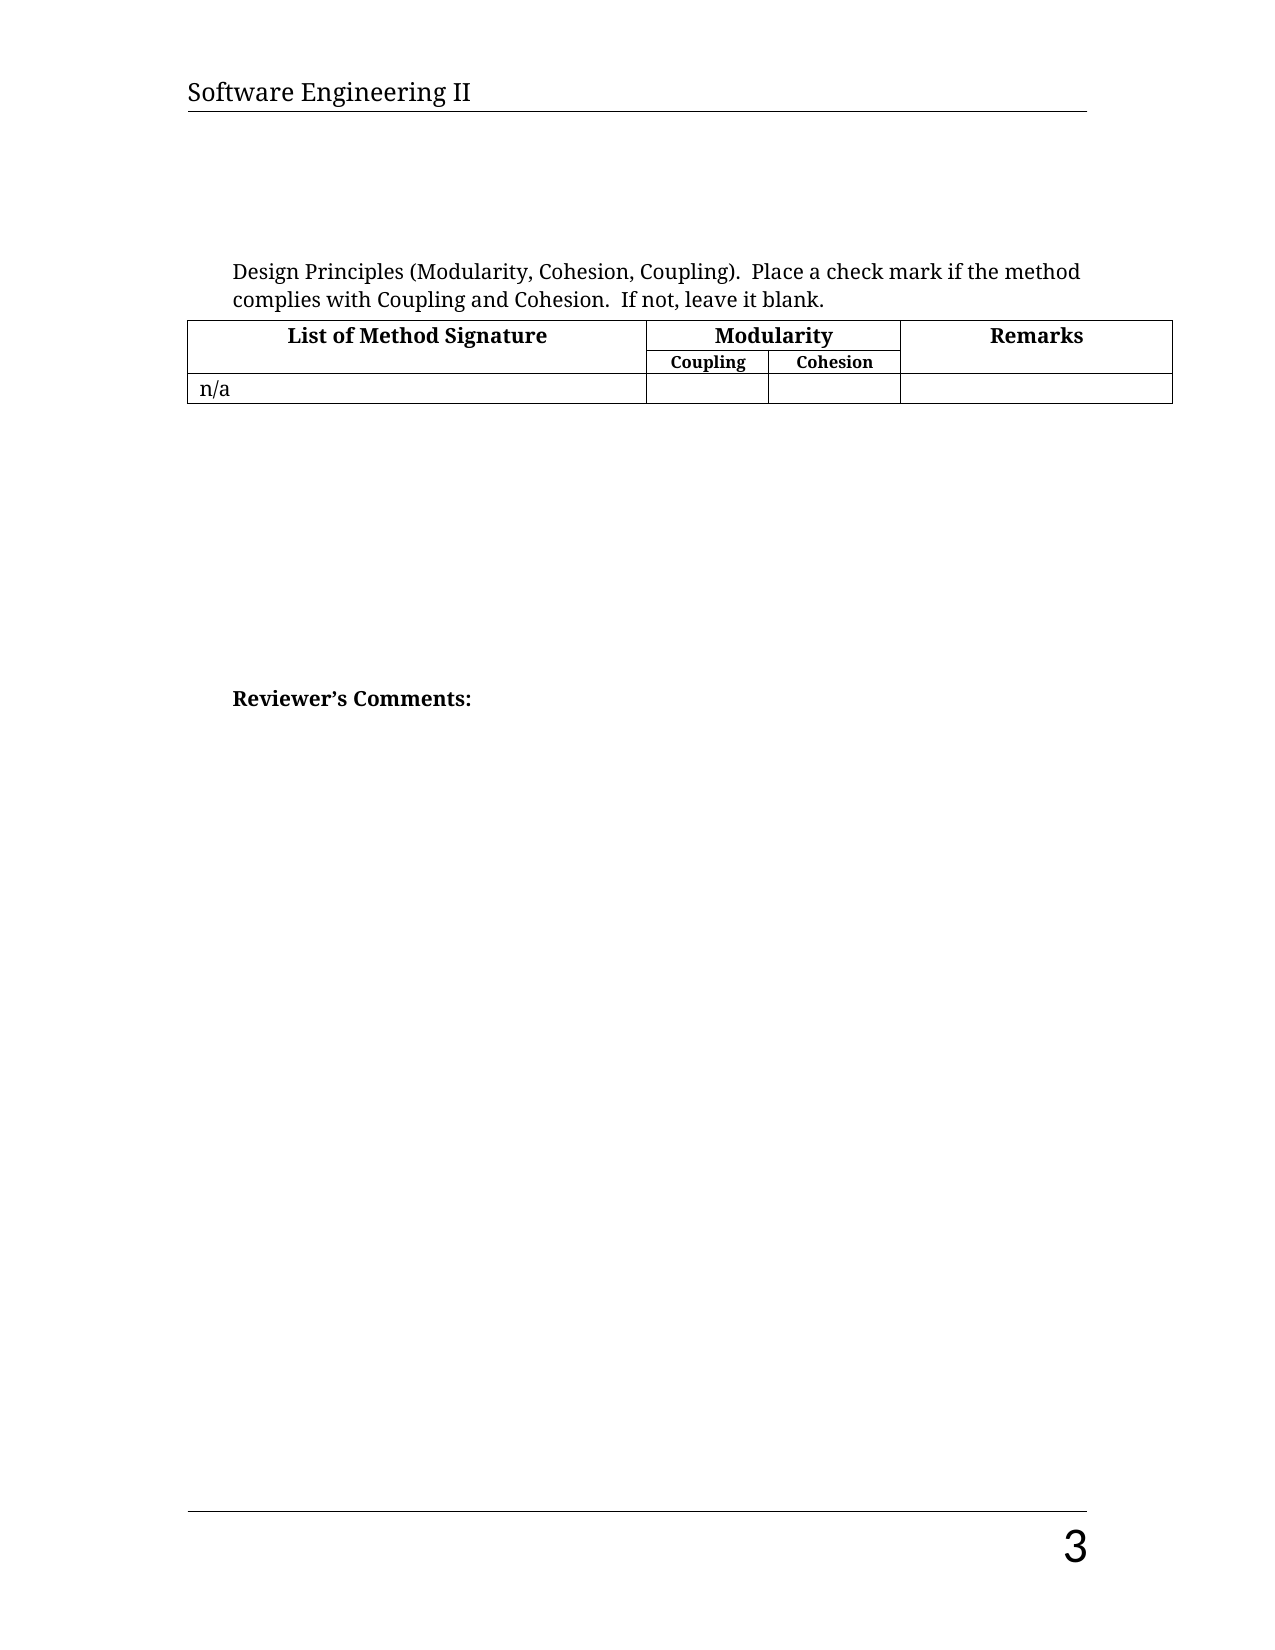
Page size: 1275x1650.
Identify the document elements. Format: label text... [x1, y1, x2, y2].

table_header Remarks [901, 321, 1172, 373]
table_cell Coupling [647, 351, 768, 373]
table_cell Cohesion [769, 351, 900, 373]
table_cell [769, 374, 900, 403]
table_cell [901, 374, 1172, 403]
table_header List of Method Signature [188, 321, 646, 373]
table_cell [647, 374, 768, 403]
subtitle Design Principles (Modularity, Cohesion, Coupling). Place a check mark if the method complies with Coupling and Cohesion. If not, leave it blank. [187, 257, 1087, 314]
table_header Modularity [647, 321, 900, 349]
table_cell n/a [188, 374, 646, 403]
subtitle Reviewer’s Comments: [187, 684, 1087, 741]
